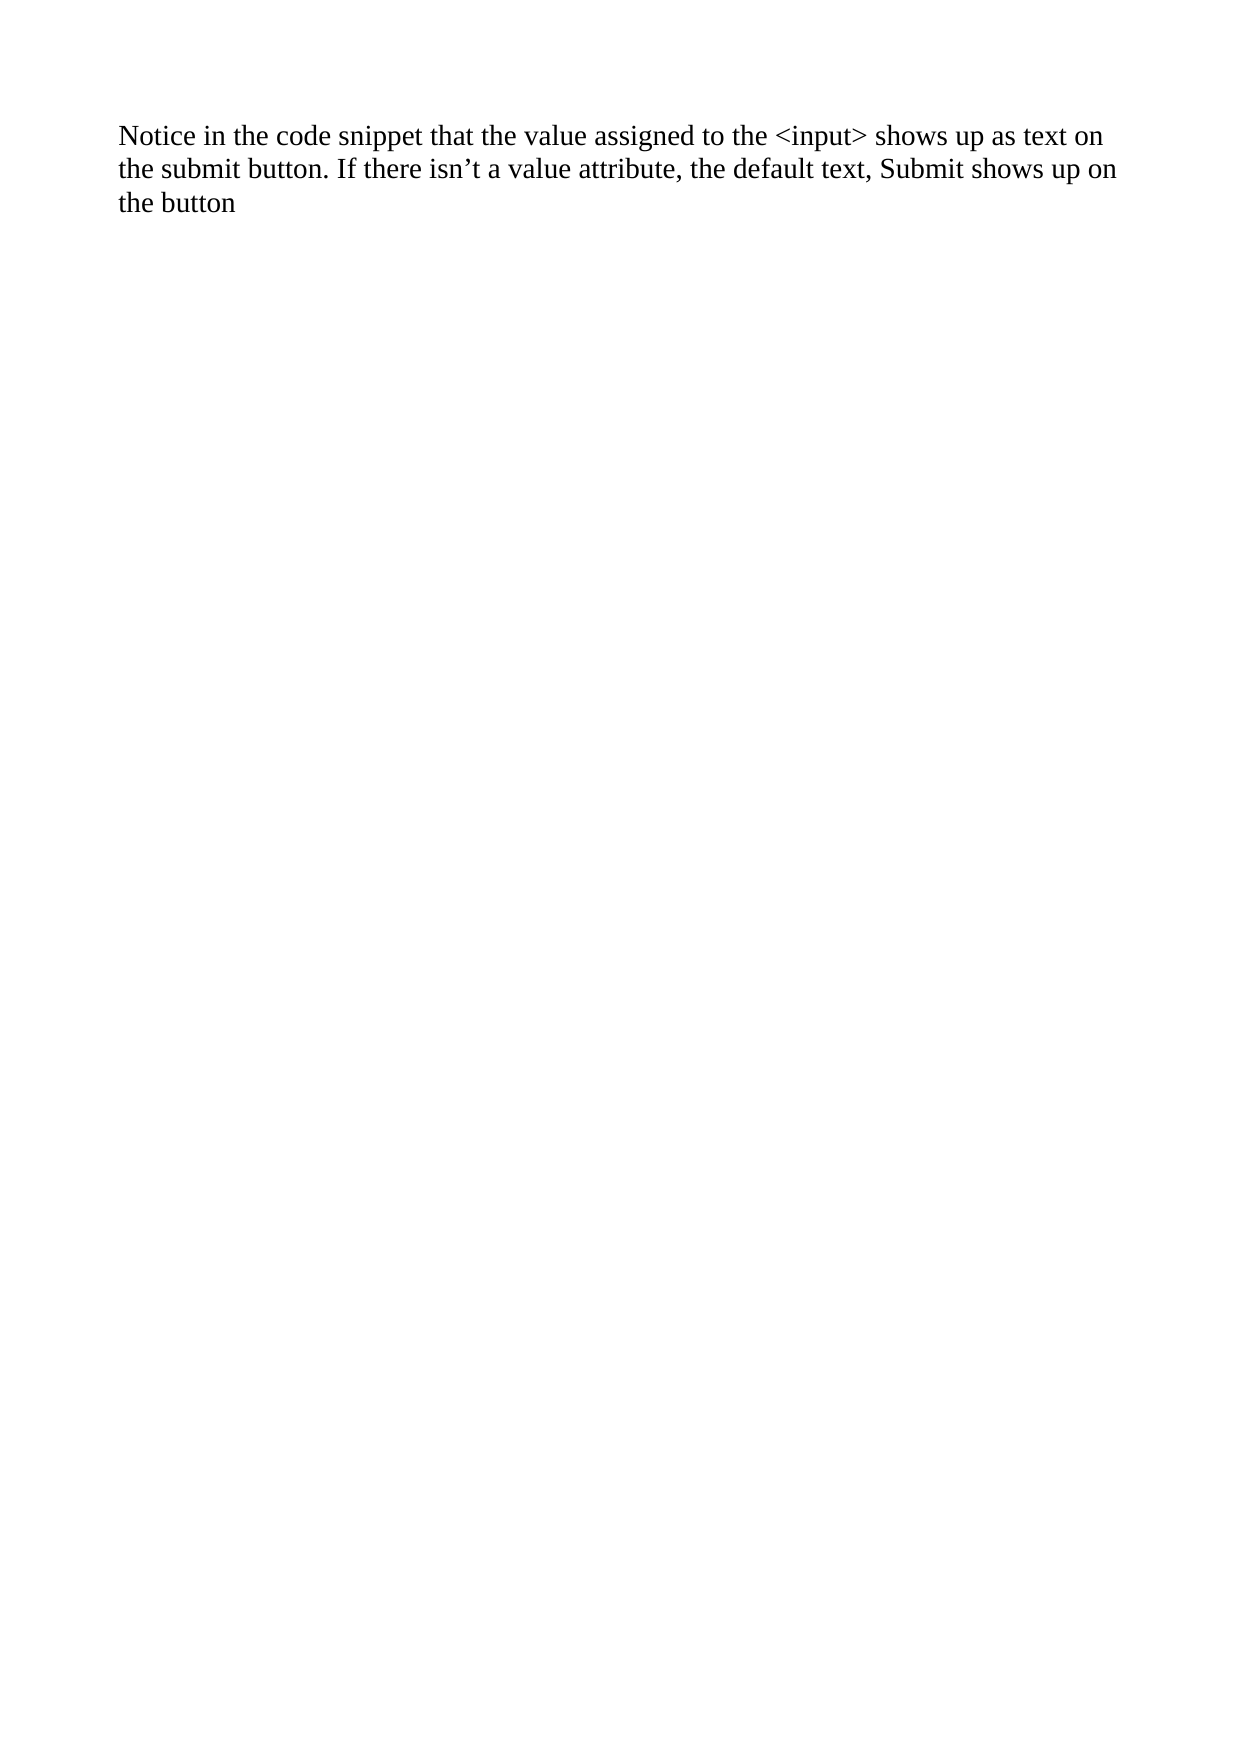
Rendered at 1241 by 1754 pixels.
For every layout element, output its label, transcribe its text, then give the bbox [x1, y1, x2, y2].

text Notice in the code snippet that the value assigned to the <input> shows up as text on the submit button. If there isn’t a value attribute, the default text, Submit shows up on the button [118, 118, 1122, 219]
